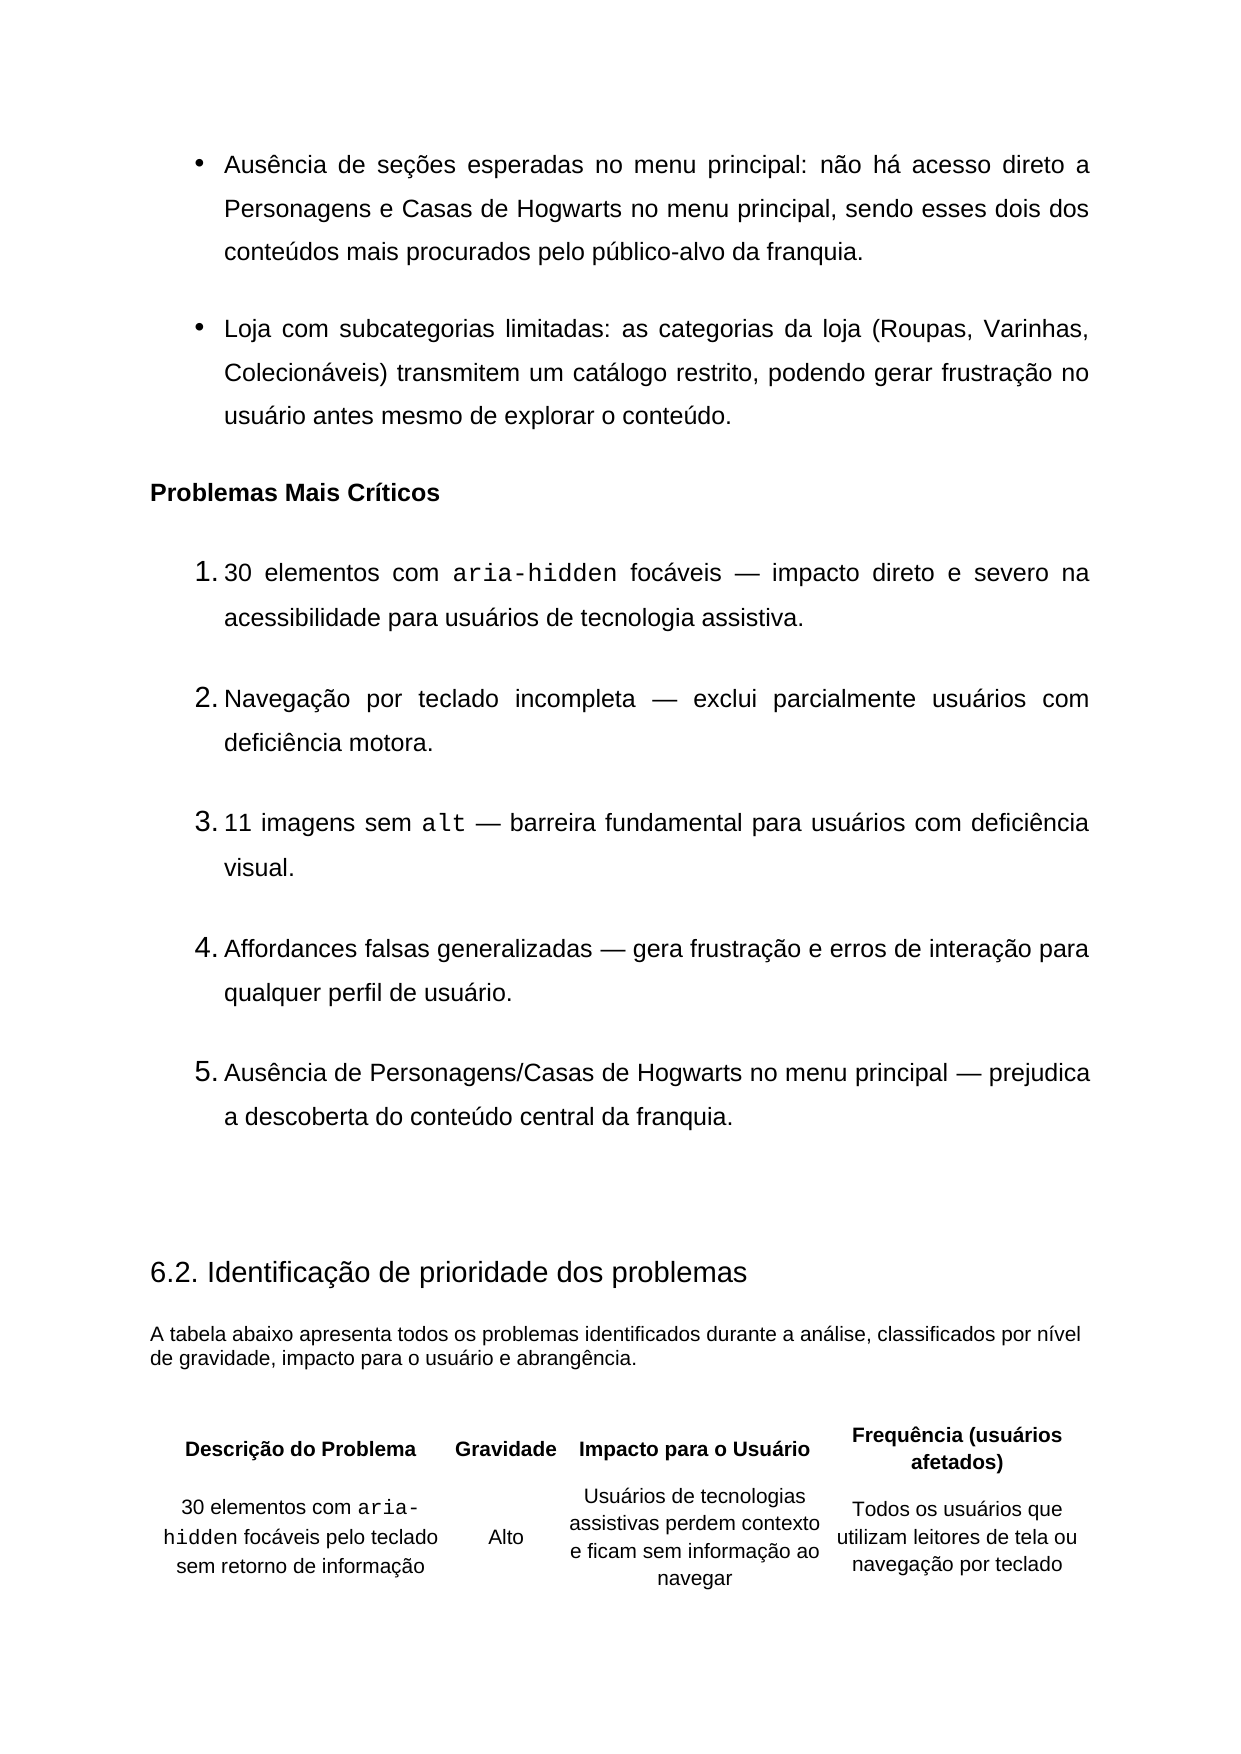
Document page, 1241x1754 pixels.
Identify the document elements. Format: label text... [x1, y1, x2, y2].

list 30 elementos com aria-hidden focáveis — impacto direto e severo na acessibilidade para usuários de tecnologia assistiva. [194, 554, 1090, 632]
subtitle Problemas Mais Críticos [150, 477, 1090, 506]
table_header Impacto para o Usuário [563, 1420, 827, 1481]
table_cell Alto [450, 1481, 562, 1596]
subtitle 6.2. Identificação de prioridade dos problemas [150, 1255, 1090, 1288]
table_cell Usuários de tecnologias assistivas perdem contexto e ficam sem informação ao navegar [563, 1481, 827, 1596]
table_header Descrição do Problema [151, 1420, 449, 1481]
table_header Gravidade [450, 1420, 562, 1481]
list 11 imagens sem alt — barreira fundamental para usuários com deficiência visual. [194, 804, 1090, 882]
list Loja com subcategorias limitadas: as categorias da loja (Roupas, Varinhas, Colecionáveis) transmitem um catálogo restrito, podendo gerar frustração no usuário antes mesmo de explorar o conteúdo. [194, 314, 1090, 430]
table_cell 30 elementos com aria-hidden focáveis pelo teclado sem retorno de informação [151, 1481, 449, 1596]
list Navegação por teclado incompleta — exclui parcialmente usuários com deficiência motora. [194, 680, 1090, 756]
table_cell Todos os usuários que utilizam leitores de tela ou navegação por teclado [827, 1481, 1087, 1596]
list Ausência de seções esperadas no menu principal: não há acesso direto a Personagens e Casas de Hogwarts no menu principal, sendo esses dois dos conteúdos mais procurados pelo público-alvo da franquia. [194, 150, 1090, 266]
table_header Frequência (usuários afetados) [827, 1420, 1087, 1481]
list Affordances falsas generalizadas — gera frustração e erros de interação para qualquer perfil de usuário. [194, 930, 1090, 1006]
text A tabela abaixo apresenta todos os problemas identificados durante a análise, classificados por nível de gravidade, impacto para o usuário e abrangência. [150, 1322, 1090, 1370]
list Ausência de Personagens/Casas de Hogwarts no menu principal — prejudica a descoberta do conteúdo central da franquia. [194, 1054, 1090, 1131]
